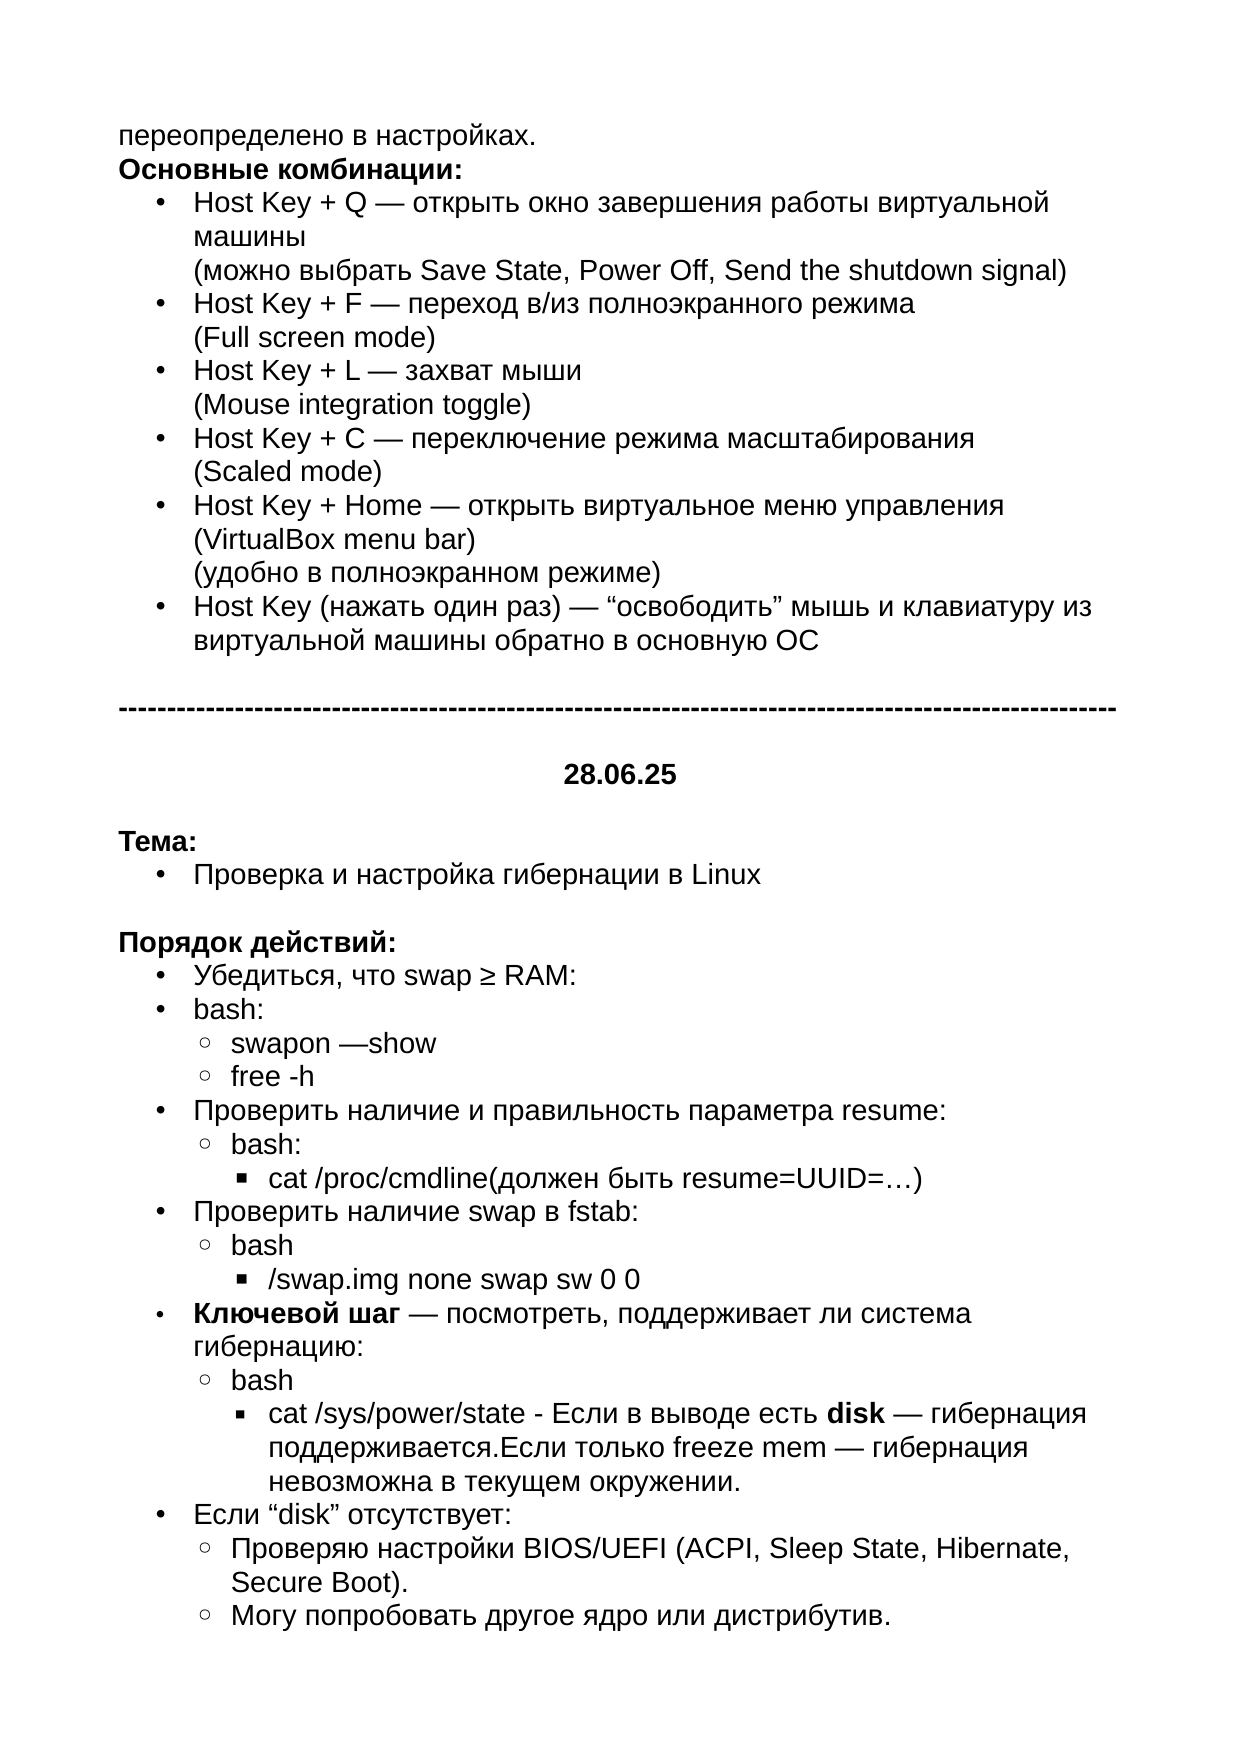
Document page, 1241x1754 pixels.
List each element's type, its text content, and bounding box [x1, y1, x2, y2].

list Проверить наличие swap в fstab: [156, 1194, 1122, 1228]
text Порядок действий: [118, 924, 1122, 958]
list Host Key + Home — открыть виртуальное меню управления (VirtualBox menu bar) (удобно в полноэкранном режиме) [156, 488, 1122, 589]
list Убедиться, что swap ≥ RAM: [156, 958, 1122, 992]
list swapon —show [193, 1026, 1122, 1059]
text переопределено в настройках. Основные комбинации: [118, 118, 1122, 185]
list Проверяю настройки BIOS/UEFI (ACPI, Sleep State, Hibernate, Secure Boot). [193, 1531, 1122, 1598]
list Могу попробовать другое ядро или дистрибутив. [193, 1598, 1122, 1632]
list cat /sys/power/state - Если в выводе есть disk — гибернация поддерживается.Если только freeze mem — гибернация невозможна в текущем окружении. [231, 1396, 1122, 1497]
text 28.06.25 [118, 757, 1122, 790]
list Host Key + F — переход в/из полноэкранного режима (Full screen mode) [156, 286, 1122, 353]
list bash: [193, 1127, 1122, 1161]
list Host Key + L — захват мыши (Mouse integration toggle) [156, 353, 1122, 421]
list bash: [156, 992, 1122, 1026]
list Проверить наличие и правильность параметра resume: [156, 1093, 1122, 1127]
text Тема: [118, 824, 1122, 857]
list bash [193, 1228, 1122, 1262]
list /swap.img none swap sw 0 0 [231, 1262, 1122, 1296]
list Host Key + Q — открыть окно завершения работы виртуальной машины (можно выбрать Save State, Power Off, Send the shutdown signal) [156, 185, 1122, 286]
list Host Key (нажать один раз) — “освободить” мышь и клавиатуру из виртуальной машины обратно в основную ОС [156, 589, 1122, 656]
list bash [193, 1363, 1122, 1396]
list Если “disk” отсутствует: [156, 1497, 1122, 1531]
list Проверка и настройка гибернации в Linux [156, 857, 1122, 891]
list Host Key + C — переключение режима масштабирования (Scaled mode) [156, 421, 1122, 488]
text ------------------------------------------------------------------------------------------------------- [118, 689, 1122, 723]
list Ключевой шаг — посмотреть, поддерживает ли система гибернацию: [156, 1296, 1122, 1363]
list cat /proc/cmdline(должен быть resume=UUID=…) [231, 1161, 1122, 1194]
list free -h [193, 1059, 1122, 1093]
